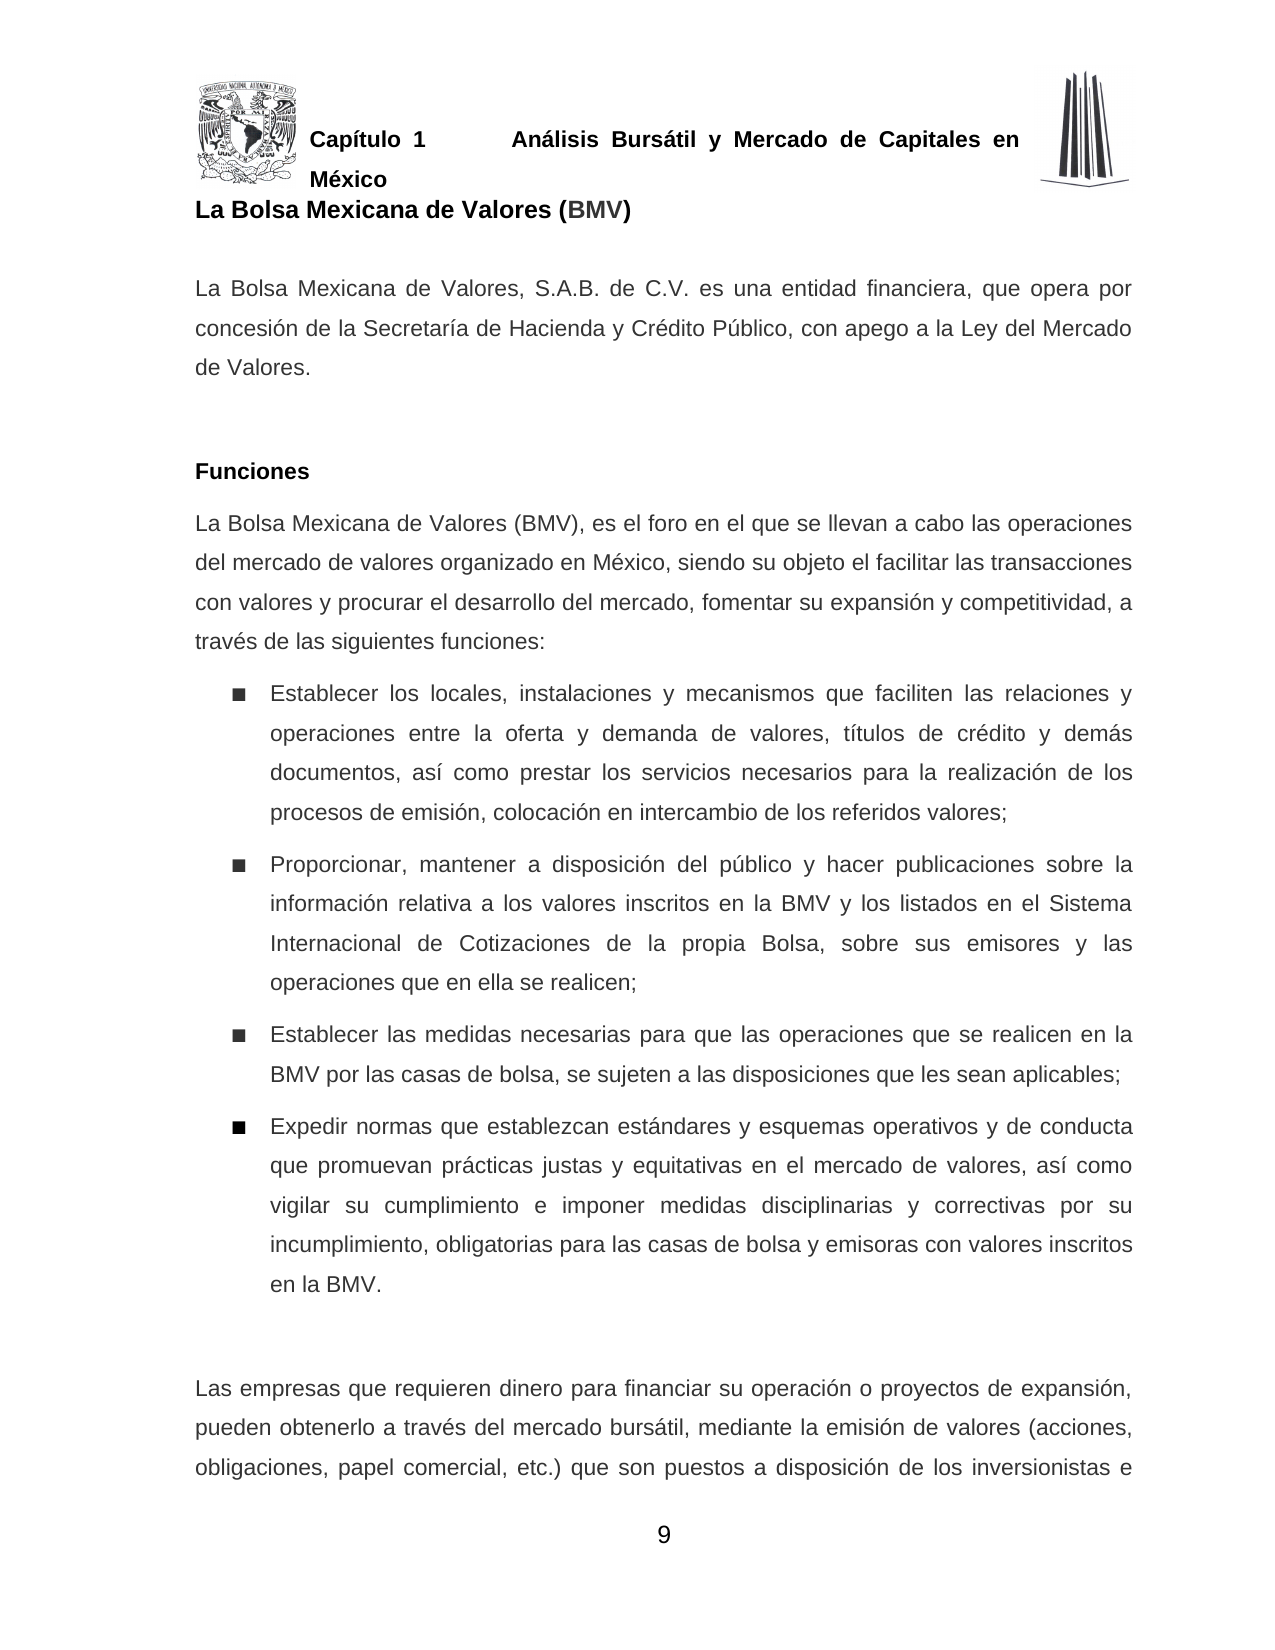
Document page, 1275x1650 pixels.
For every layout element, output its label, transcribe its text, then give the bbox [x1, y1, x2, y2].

subtitle La Bolsa Mexicana de Valores (BMV) [195, 195, 1133, 224]
picture [1034, 65, 1136, 193]
text Funciones [195, 458, 1133, 484]
text La Bolsa Mexicana de Valores (BMV), es el foro en el que se llevan a cabo las operaciones del mercado de valores organizado en México, siendo su objeto el facilitar las transacciones con valores y procurar el desarrollo del mercado, fomentar su expansión y competitividad, a través de las siguientes funciones: [195, 510, 1133, 655]
text Las empresas que requieren dinero para financiar su operación o proyectos de expansión, pueden obtenerlo a través del mercado bursátil, mediante la emisión de valores (acciones, obligaciones, papel comercial, etc.) que son puestos a disposición de los inversionistas e [195, 1374, 1133, 1480]
list Proporcionar, mantener a disposición del público y hacer publicaciones sobre la información relativa a los valores inscritos en la BMV y los listados en el Sistema Internacional de Cotizaciones de la propia Bolsa, sobre sus emisores y las operaciones que en ella se realicen; [232, 851, 1133, 996]
text La Bolsa Mexicana de Valores, S.A.B. de C.V. es una entidad financiera, que opera por concesión de la Secretaría de Hacienda y Crédito Público, con apego a la Ley del Mercado de Valores. [195, 275, 1133, 380]
list Establecer las medidas necesarias para que las operaciones que se realicen en la BMV por las casas de bolsa, se sujeten a las disposiciones que les sean aplicables; [232, 1021, 1133, 1087]
list Establecer los locales, instalaciones y mecanismos que faciliten las relaciones y operaciones entre la oferta y demanda de valores, títulos de crédito y demás documentos, así como prestar los servicios necesarios para la realización de los procesos de emisión, colocación en intercambio de los referidos valores; [232, 680, 1133, 825]
list Expedir normas que establezcan estándares y esquemas operativos y de conducta que promuevan prácticas justas y equitativas en el mercado de valores, así como vigilar su cumplimiento e imponer medidas disciplinarias y correctivas por su incumplimiento, obligatorias para las casas de bolsa y emisoras con valores inscritos en la BMV. [232, 1113, 1133, 1297]
